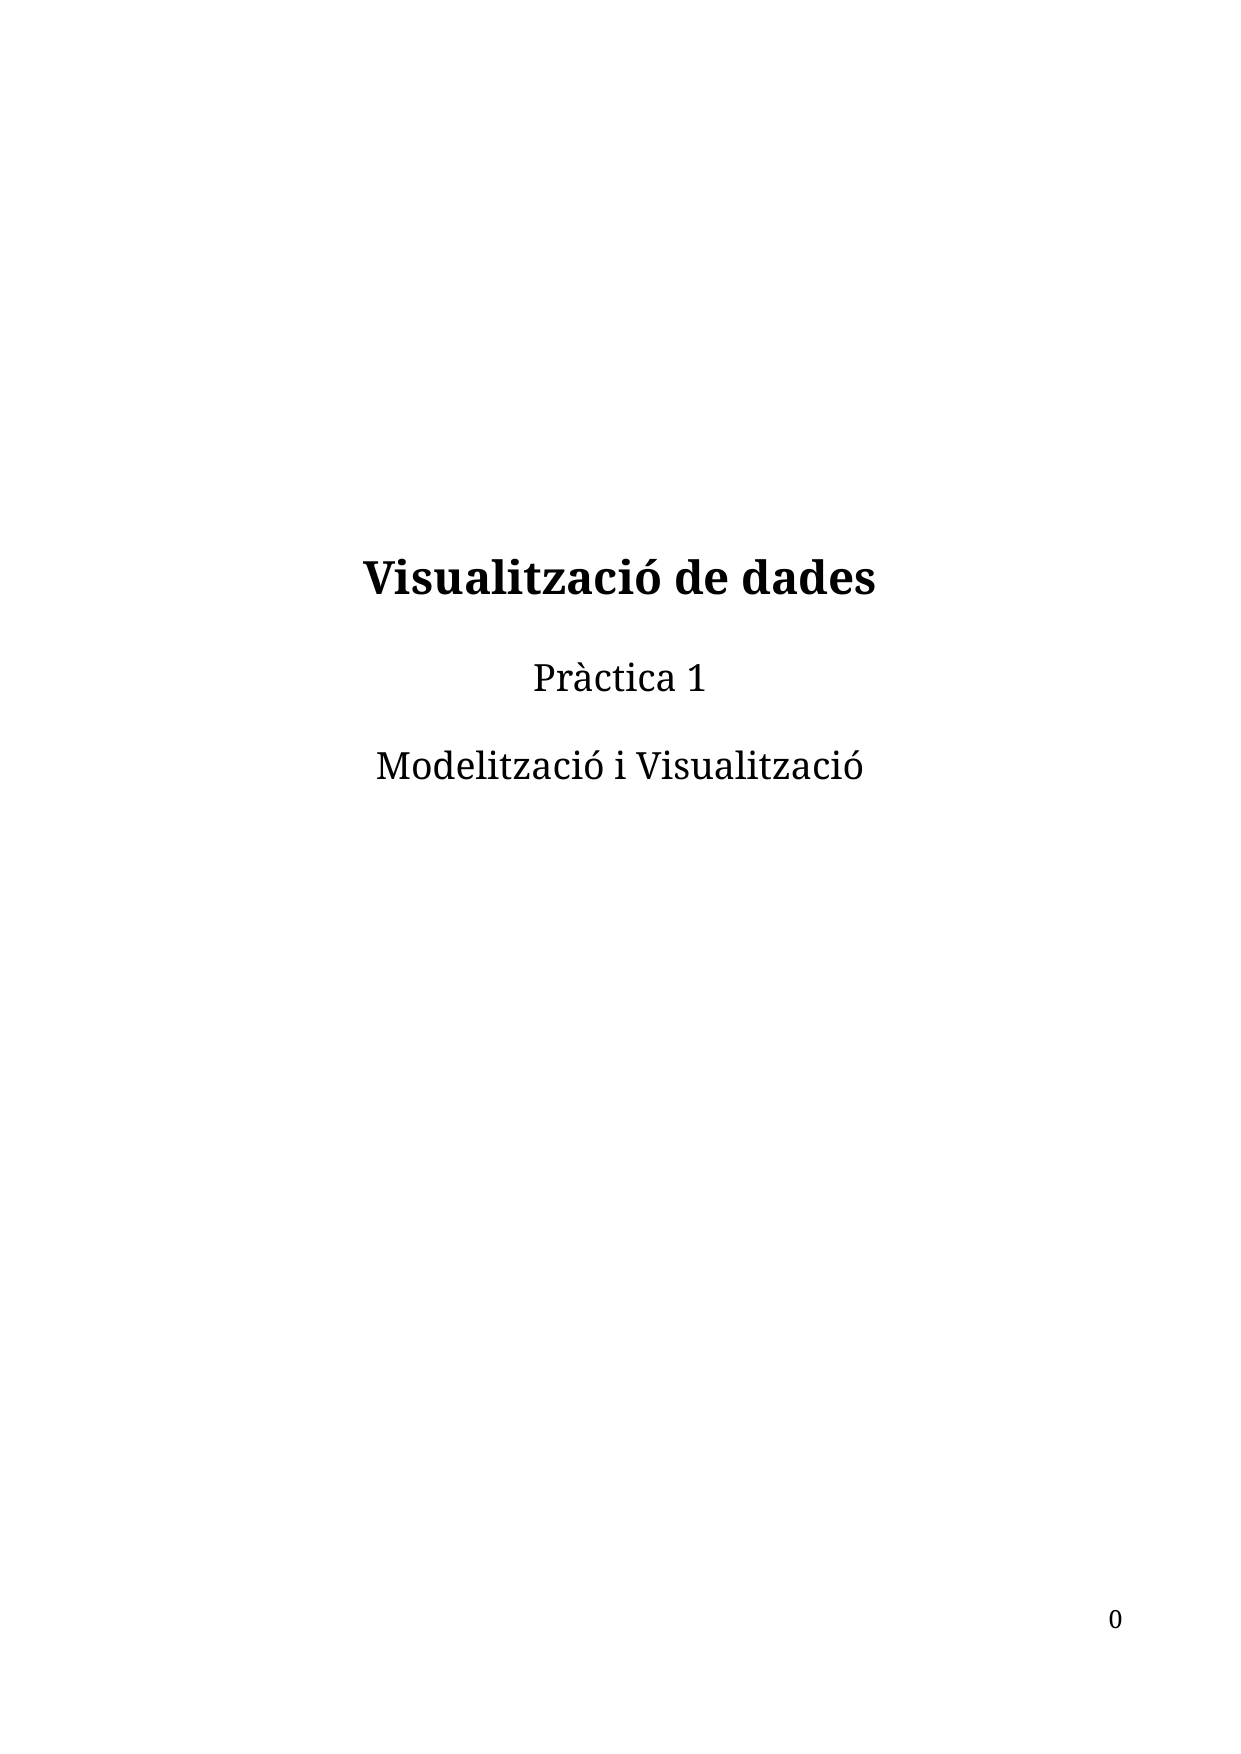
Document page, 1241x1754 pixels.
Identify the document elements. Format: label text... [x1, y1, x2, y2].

text Modelització i Visualització [118, 739, 1122, 791]
text Visualització de dades [118, 546, 1122, 608]
text Pràctica 1 [118, 651, 1122, 702]
